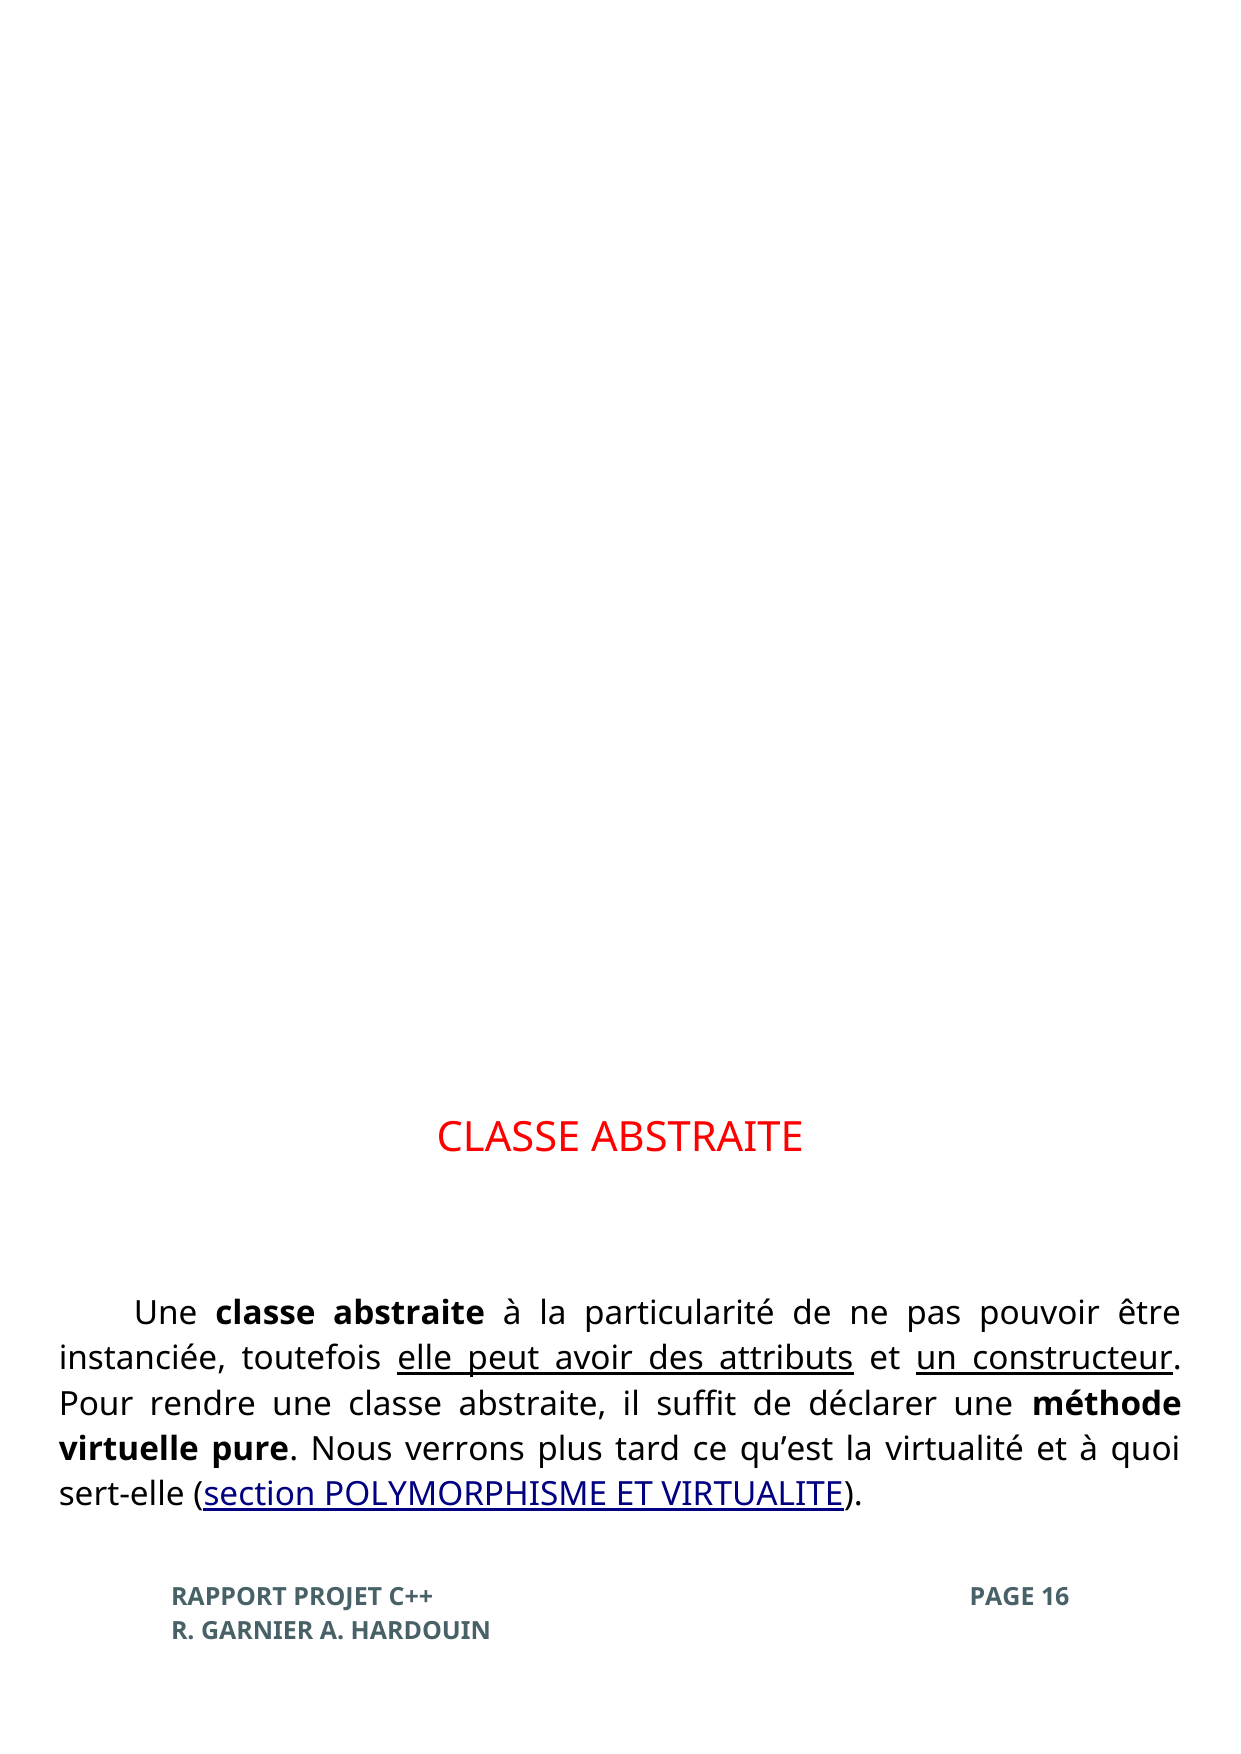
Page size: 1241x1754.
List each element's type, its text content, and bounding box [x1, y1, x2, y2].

text Une classe abstraite à la particularité de ne pas pouvoir être instanciée, toutefois elle peut avoir des attributs et un constructeur. Pour rendre une classe abstraite, il suffit de déclarer une méthode virtuelle pure. Nous verrons plus tard ce qu’est la virtualité et à quoi sert-elle (section POLYMORPHISME ET VIRTUALITE). [58, 1288, 1182, 1516]
subtitle CLASSE ABSTRAITE [58, 1107, 1182, 1163]
